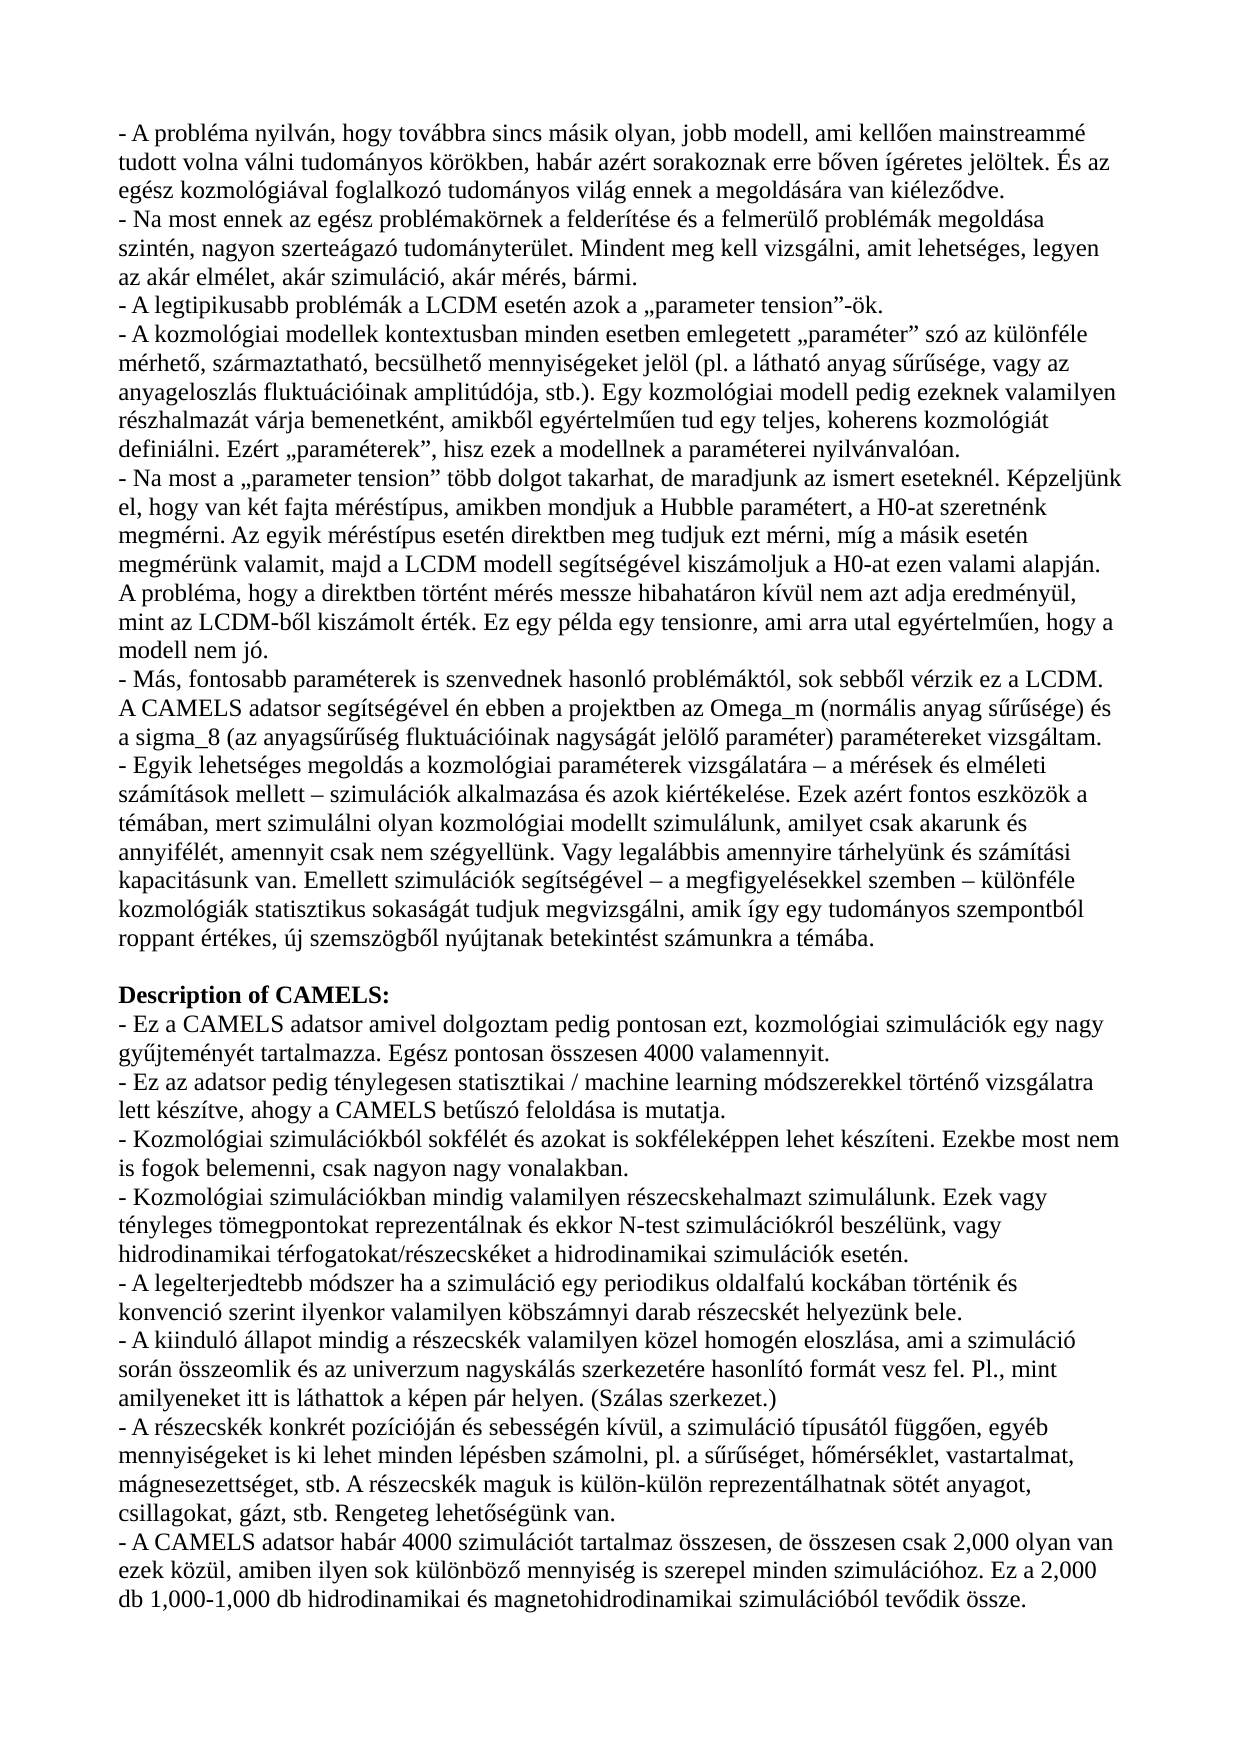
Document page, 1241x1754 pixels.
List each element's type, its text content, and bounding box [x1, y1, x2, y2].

text - A legelterjedtebb módszer ha a szimuláció egy periodikus oldalfalú kockában történik és konvenció szerint ilyenkor valamilyen köbszámnyi darab részecskét helyezünk bele. [118, 1268, 1122, 1326]
text - Na most a „parameter tension” több dolgot takarhat, de maradjunk az ismert eseteknél. Képzeljünk el, hogy van két fajta méréstípus, amikben mondjuk a Hubble paramétert, a H0-at szeretnénk megmérni. Az egyik méréstípus esetén direktben meg tudjuk ezt mérni, míg a másik esetén megmérünk valamit, majd a LCDM modell segítségével kiszámoljuk a H0-at ezen valami alapján. A probléma, hogy a direktben történt mérés messze hibahatáron kívül nem azt adja eredményül, mint az LCDM-ből kiszámolt érték. Ez egy példa egy tensionre, ami arra utal egyértelműen, hogy a modell nem jó. [118, 463, 1122, 664]
text - Kozmológiai szimulációkból sokfélét és azokat is sokféleképpen lehet készíteni. Ezekbe most nem is fogok belemenni, csak nagyon nagy vonalakban. [118, 1124, 1122, 1182]
text - A kiinduló állapot mindig a részecskék valamilyen közel homogén eloszlása, ami a szimuláció során összeomlik és az univerzum nagyskálás szerkezetére hasonlító formát vesz fel. Pl., mint amilyeneket itt is láthattok a képen pár helyen. (Szálas szerkezet.) [118, 1326, 1122, 1412]
text - A CAMELS adatsor habár 4000 szimulációt tartalmaz összesen, de összesen csak 2,000 olyan van ezek közül, amiben ilyen sok különböző mennyiség is szerepel minden szimulációhoz. Ez a 2,000 db 1,000-1,000 db hidrodinamikai és magnetohidrodinamikai szimulációból tevődik össze. [118, 1527, 1122, 1613]
text - Egyik lehetséges megoldás a kozmológiai paraméterek vizsgálatára – a mérések és elméleti számítások mellett – szimulációk alkalmazása és azok kiértékelése. Ezek azért fontos eszközök a témában, mert szimulálni olyan kozmológiai modellt szimulálunk, amilyet csak akarunk és annyifélét, amennyit csak nem szégyellünk. Vagy legalábbis amennyire tárhelyünk és számítási kapacitásunk van. Emellett szimulációk segítségével – a megfigyelésekkel szemben – különféle kozmológiák statisztikus sokaságát tudjuk megvizsgálni, amik így egy tudományos szempontból roppant értékes, új szemszögből nyújtanak betekintést számunkra a témába. [118, 751, 1122, 952]
text - A részecskék konkrét pozícióján és sebességén kívül, a szimuláció típusától függően, egyéb mennyiségeket is ki lehet minden lépésben számolni, pl. a sűrűséget, hőmérséklet, vastartalmat, mágnesezettséget, stb. A részecskék maguk is külön-külön reprezentálhatnak sötét anyagot, csillagokat, gázt, stb. Rengeteg lehetőségünk van. [118, 1412, 1122, 1527]
text - A legtipikusabb problémák a LCDM esetén azok a „parameter tension”-ök. [118, 291, 1122, 319]
text Description of CAMELS: [118, 981, 1122, 1009]
text - Más, fontosabb paraméterek is szenvednek hasonló problémáktól, sok sebből vérzik ez a LCDM. A CAMELS adatsor segítségével én ebben a projektben az Omega_m (normális anyag sűrűsége) és a sigma_8 (az anyagsűrűség fluktuációinak nagyságát jelölő paraméter) paramétereket vizsgáltam. [118, 664, 1122, 751]
text - A kozmológiai modellek kontextusban minden esetben emlegetett „paraméter” szó az különféle mérhető, származtatható, becsülhető mennyiségeket jelöl (pl. a látható anyag sűrűsége, vagy az anyageloszlás fluktuációinak amplitúdója, stb.). Egy kozmológiai modell pedig ezeknek valamilyen részhalmazát várja bemenetként, amikből egyértelműen tud egy teljes, koherens kozmológiát definiálni. Ezért „paraméterek”, hisz ezek a modellnek a paraméterei nyilvánvalóan. [118, 319, 1122, 463]
text - Na most ennek az egész problémakörnek a felderítése és a felmerülő problémák megoldása szintén, nagyon szerteágazó tudományterület. Mindent meg kell vizsgálni, amit lehetséges, legyen az akár elmélet, akár szimuláció, akár mérés, bármi. [118, 204, 1122, 291]
text - Kozmológiai szimulációkban mindig valamilyen részecskehalmazt szimulálunk. Ezek vagy tényleges tömegpontokat reprezentálnak és ekkor N-test szimulációkról beszélünk, vagy hidrodinamikai térfogatokat/részecskéket a hidrodinamikai szimulációk esetén. [118, 1182, 1122, 1268]
text - A probléma nyilván, hogy továbbra sincs másik olyan, jobb modell, ami kellően mainstreammé tudott volna válni tudományos körökben, habár azért sorakoznak erre bőven ígéretes jelöltek. És az egész kozmológiával foglalkozó tudományos világ ennek a megoldására van kiéleződve. [118, 118, 1122, 204]
text - Ez a CAMELS adatsor amivel dolgoztam pedig pontosan ezt, kozmológiai szimulációk egy nagy gyűjteményét tartalmazza. Egész pontosan összesen 4000 valamennyit. [118, 1009, 1122, 1067]
text - Ez az adatsor pedig ténylegesen statisztikai / machine learning módszerekkel történő vizsgálatra lett készítve, ahogy a CAMELS betűszó feloldása is mutatja. [118, 1067, 1122, 1124]
